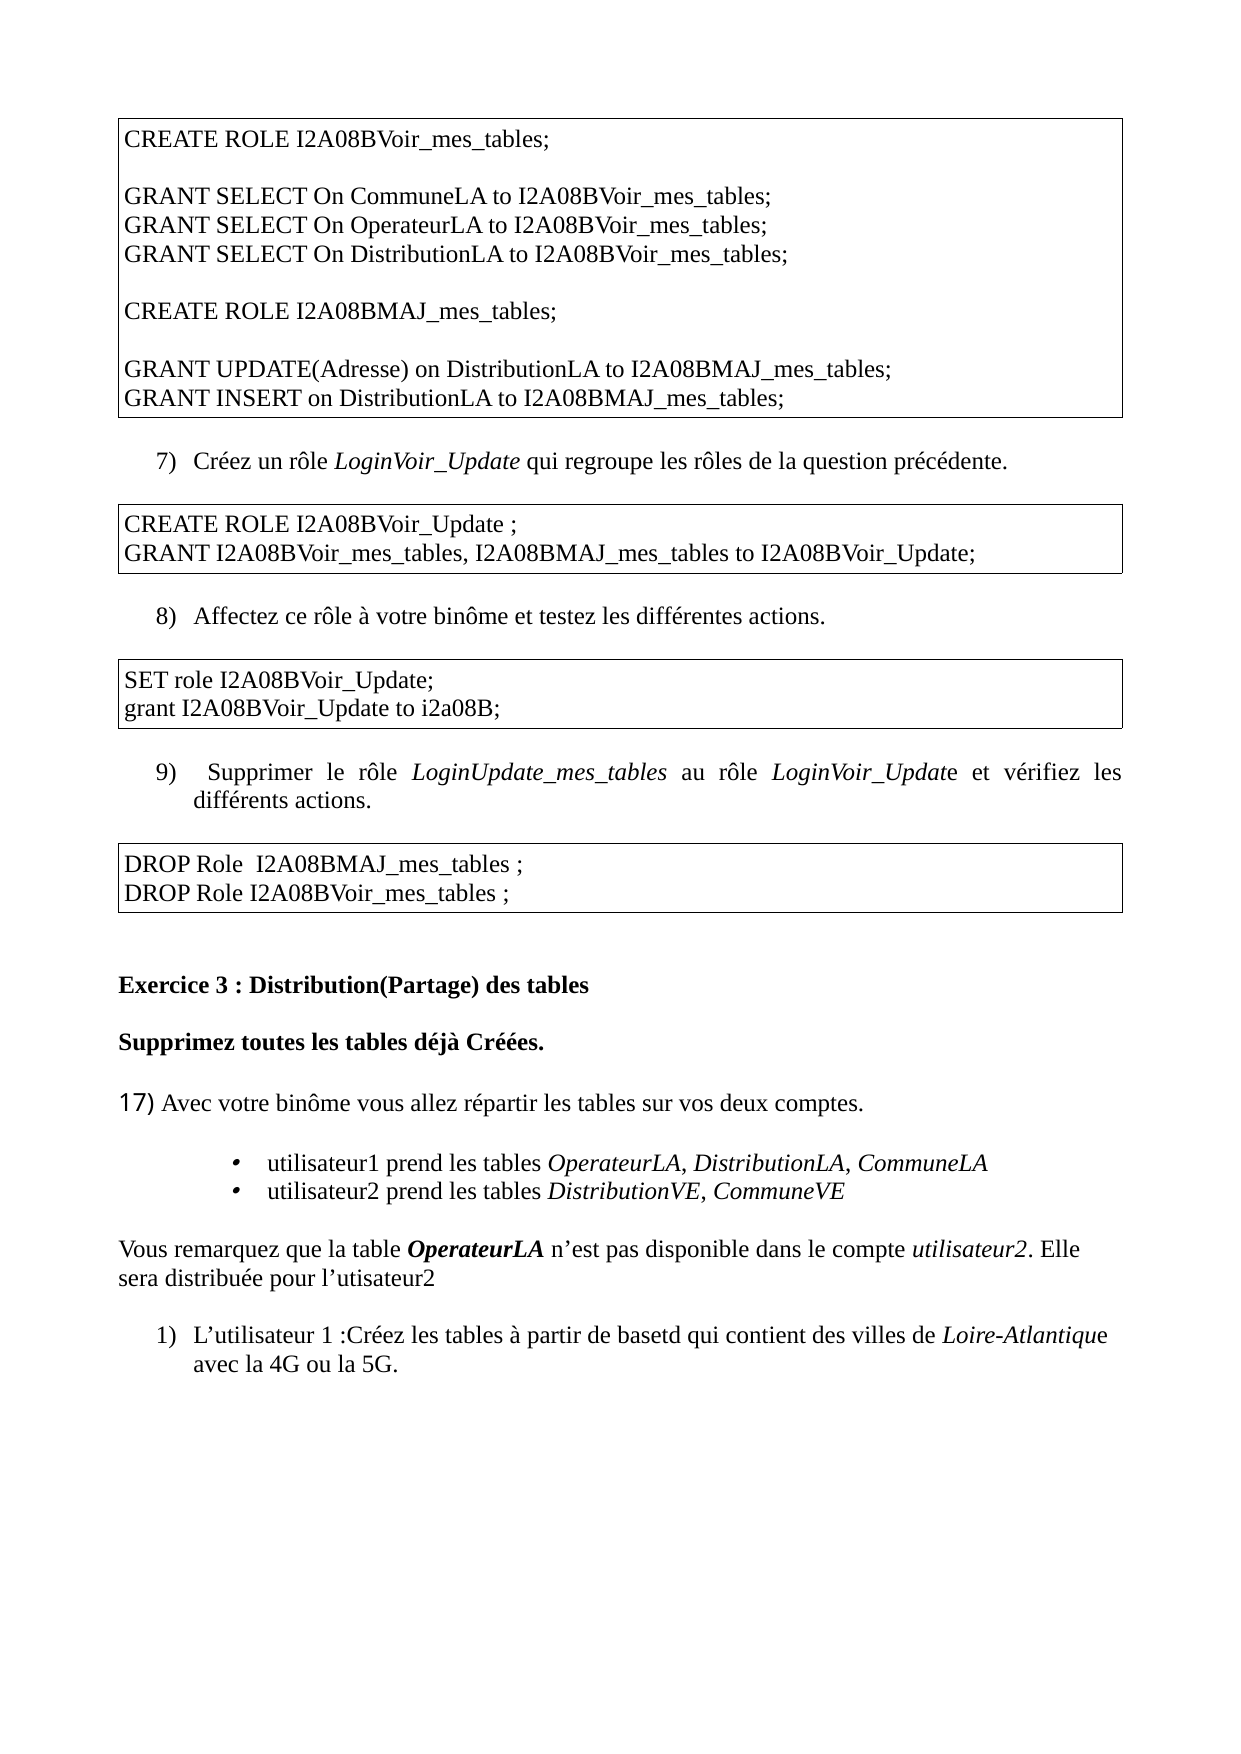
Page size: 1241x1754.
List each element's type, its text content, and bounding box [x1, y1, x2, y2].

list L’utilisateur 1 :Créez les tables à partir de basetd qui contient des villes de Loire-Atlantique avec la 4G ou la 5G. [156, 1320, 1122, 1378]
text Supprimez toutes les tables déjà Créées. [118, 1027, 1122, 1056]
table_header SET role I2A08BVoir_Update; grant I2A08BVoir_Update to i2a08B; [119, 660, 1122, 728]
table_header DROP Role I2A08BMAJ_mes_tables ; DROP Role I2A08BVoir_mes_tables ; [119, 844, 1122, 912]
list utilisateur1 prend les tables OperateurLA, DistributionLA, CommuneLA [229, 1148, 1122, 1176]
list Créez un rôle LoginVoir_Update qui regroupe les rôles de la question précédente. [156, 446, 1122, 475]
table_header CREATE ROLE I2A08BVoir_Update ; GRANT I2A08BVoir_mes_tables, I2A08BMAJ_mes_tables to I2A08BVoir_Update; [119, 505, 1122, 573]
text 17) Avec votre binôme vous allez répartir les tables sur vos deux comptes. [118, 1085, 1122, 1119]
table_header CREATE ROLE I2A08BVoir_mes_tables; GRANT SELECT On CommuneLA to I2A08BVoir_mes_tables; GRANT SELECT On OperateurLA to I2A08BVoir_mes_tables; GRANT SELECT On DistributionLA to I2A08BVoir_mes_tables; CREATE ROLE I2A08BMAJ_mes_tables; GRANT UPDATE(Adresse) on DistributionLA to I2A08BMAJ_mes_tables; GRANT INSERT on DistributionLA to I2A08BMAJ_mes_tables; [119, 119, 1122, 417]
text Exercice 3 : Distribution(Partage) des tables [118, 970, 1122, 998]
list Affectez ce rôle à votre binôme et testez les différentes actions. [156, 601, 1122, 630]
list utilisateur2 prend les tables DistributionVE, CommuneVE [229, 1176, 1122, 1205]
text Vous remarquez que la table OperateurLA n’est pas disponible dans le compte utilisateur2. Elle sera distribuée pour l’utisateur2 [118, 1234, 1122, 1291]
list Supprimer le rôle LoginUpdate_mes_tables au rôle LoginVoir_Update et vérifiez les différents actions. [156, 757, 1122, 814]
